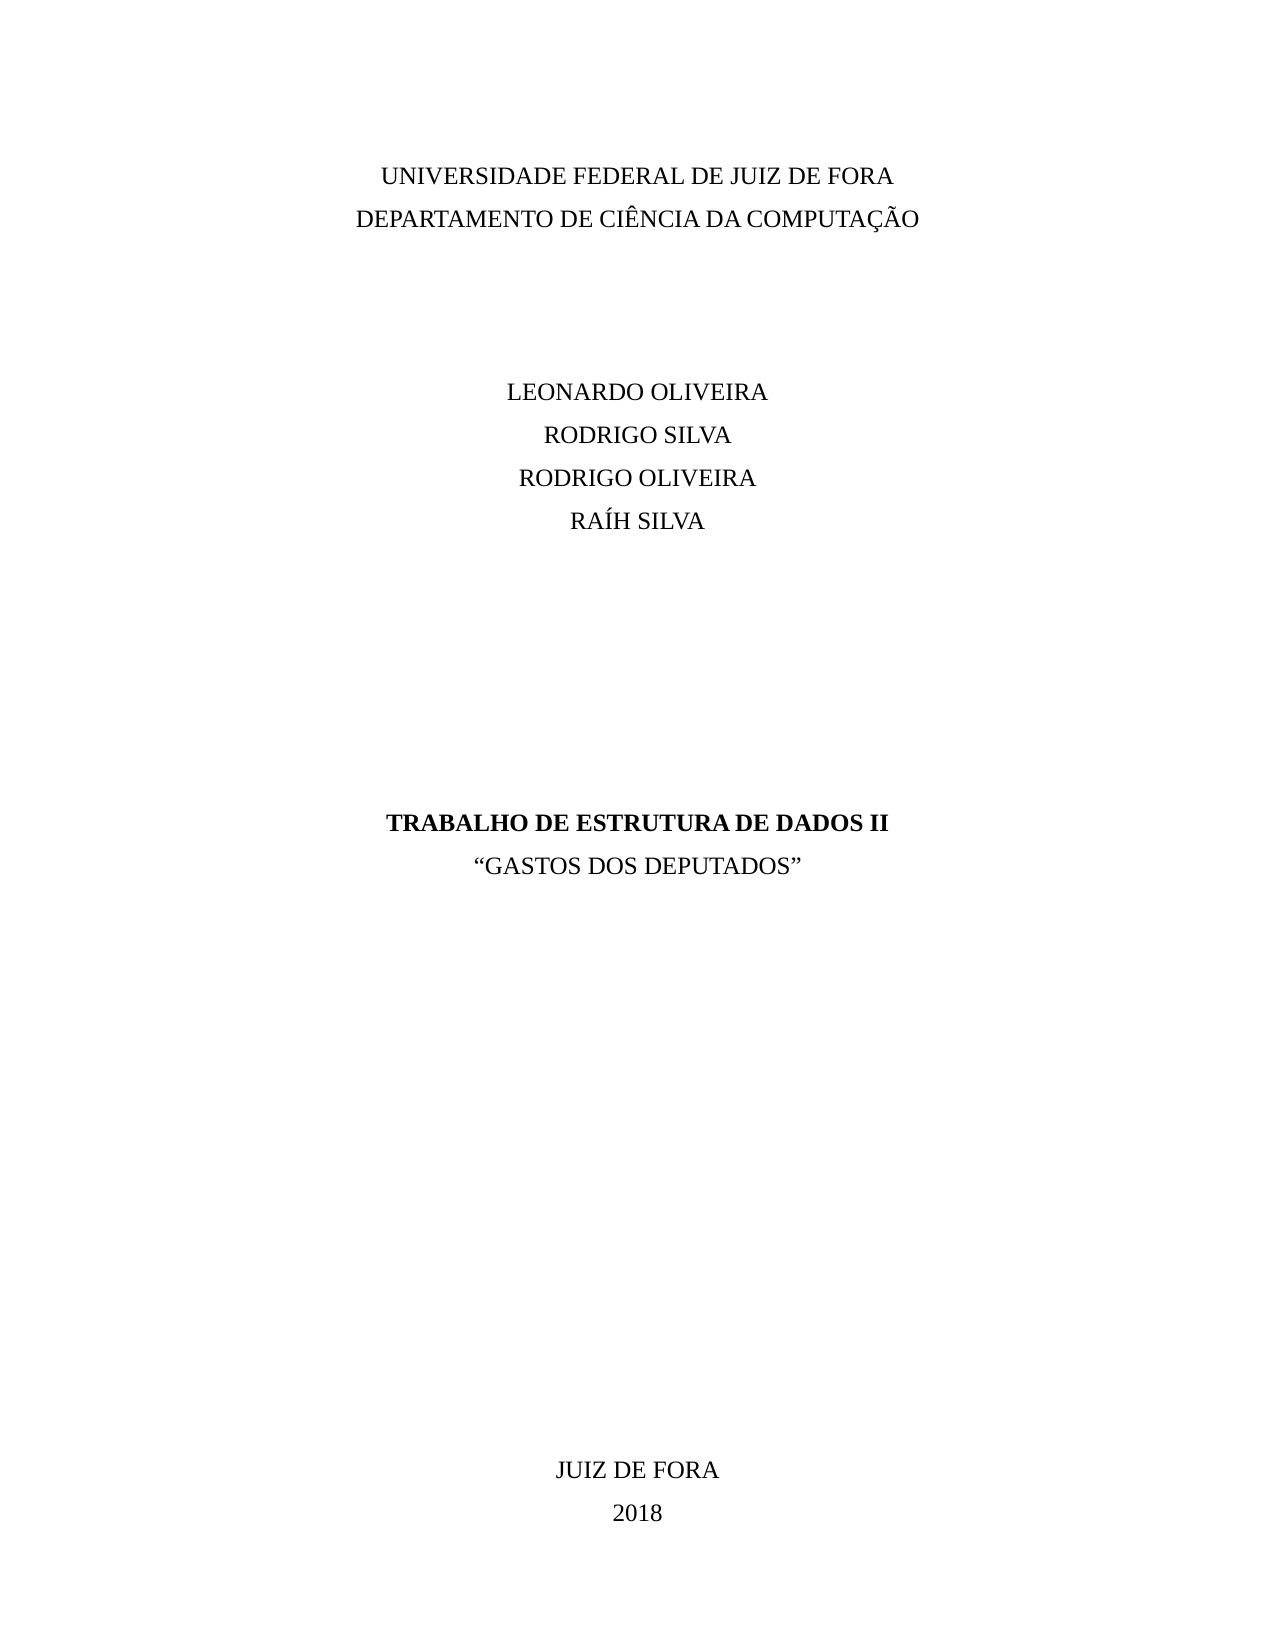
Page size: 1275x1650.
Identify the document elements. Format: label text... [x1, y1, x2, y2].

text UNIVERSIDADE FEDERAL DE JUIZ DE FORA [118, 161, 1157, 190]
text TRABALHO DE ESTRUTURA DE DADOS II [118, 808, 1157, 837]
text RAÍH SILVA [118, 506, 1157, 535]
text “GASTOS DOS DEPUTADOS” [118, 851, 1157, 880]
text LEONARDO OLIVEIRA [118, 377, 1157, 406]
text RODRIGO SILVA [118, 420, 1157, 449]
text JUIZ DE FORA [118, 1455, 1157, 1484]
text 2018 [118, 1498, 1157, 1527]
text DEPARTAMENTO DE CIÊNCIA DA COMPUTAÇÃO [118, 204, 1157, 233]
text RODRIGO OLIVEIRA [118, 463, 1157, 492]
